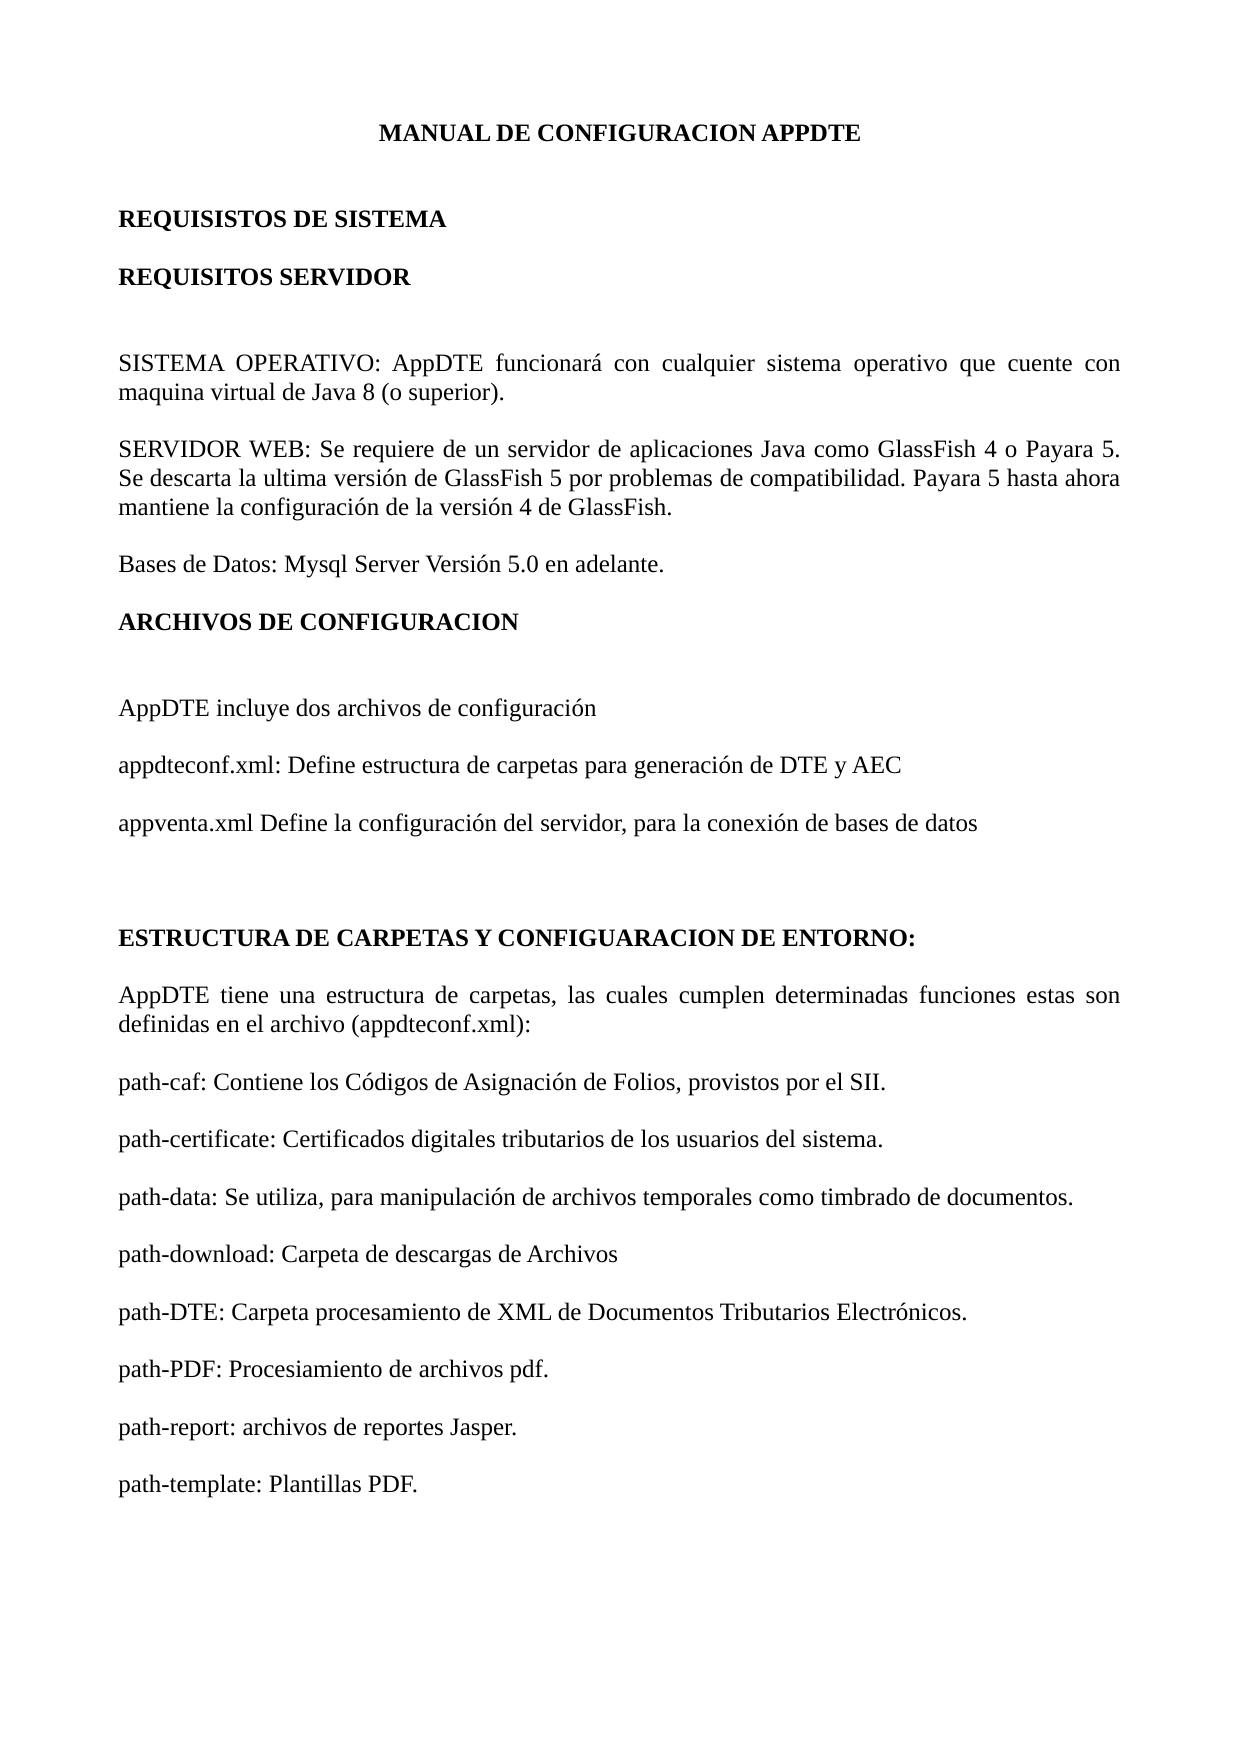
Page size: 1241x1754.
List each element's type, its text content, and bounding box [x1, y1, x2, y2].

text appdteconf.xml: Define estructura de carpetas para generación de DTE y AEC [118, 751, 1122, 779]
text ESTRUCTURA DE CARPETAS Y CONFIGUARACION DE ENTORNO: [118, 923, 1122, 952]
text path-certificate: Certificados digitales tributarios de los usuarios del sistema. [118, 1124, 1122, 1153]
text SERVIDOR WEB: Se requiere de un servidor de aplicaciones Java como GlassFish 4 o Payara 5. Se descarta la ultima versión de GlassFish 5 por problemas de compatibilidad. Payara 5 hasta ahora mantiene la configuración de la versión 4 de GlassFish. [118, 434, 1122, 521]
text path-DTE: Carpeta procesamiento de XML de Documentos Tributarios Electrónicos. [118, 1297, 1122, 1326]
text REQUISISTOS DE SISTEMA [118, 204, 1122, 233]
text path-caf: Contiene los Códigos de Asignación de Folios, provistos por el SII. [118, 1067, 1122, 1096]
text AppDTE tiene una estructura de carpetas, las cuales cumplen determinadas funciones estas son definidas en el archivo (appdteconf.xml): [118, 981, 1122, 1038]
text AppDTE incluye dos archivos de configuración [118, 693, 1122, 722]
text SISTEMA OPERATIVO: AppDTE funcionará con cualquier sistema operativo que cuente con maquina virtual de Java 8 (o superior). [118, 348, 1122, 406]
text appventa.xml Define la configuración del servidor, para la conexión de bases de datos [118, 808, 1122, 837]
text MANUAL DE CONFIGURACION APPDTE [118, 118, 1122, 147]
text ARCHIVOS DE CONFIGURACION [118, 607, 1122, 636]
text Bases de Datos: Mysql Server Versión 5.0 en adelante. [118, 549, 1122, 578]
text path-PDF: Procesiamiento de archivos pdf. [118, 1354, 1122, 1383]
text path-download: Carpeta de descargas de Archivos [118, 1239, 1122, 1268]
text REQUISITOS SERVIDOR [118, 262, 1122, 291]
text path-data: Se utiliza, para manipulación de archivos temporales como timbrado de documentos. [118, 1182, 1122, 1211]
text path-template: Plantillas PDF. [118, 1469, 1122, 1498]
text path-report: archivos de reportes Jasper. [118, 1412, 1122, 1441]
